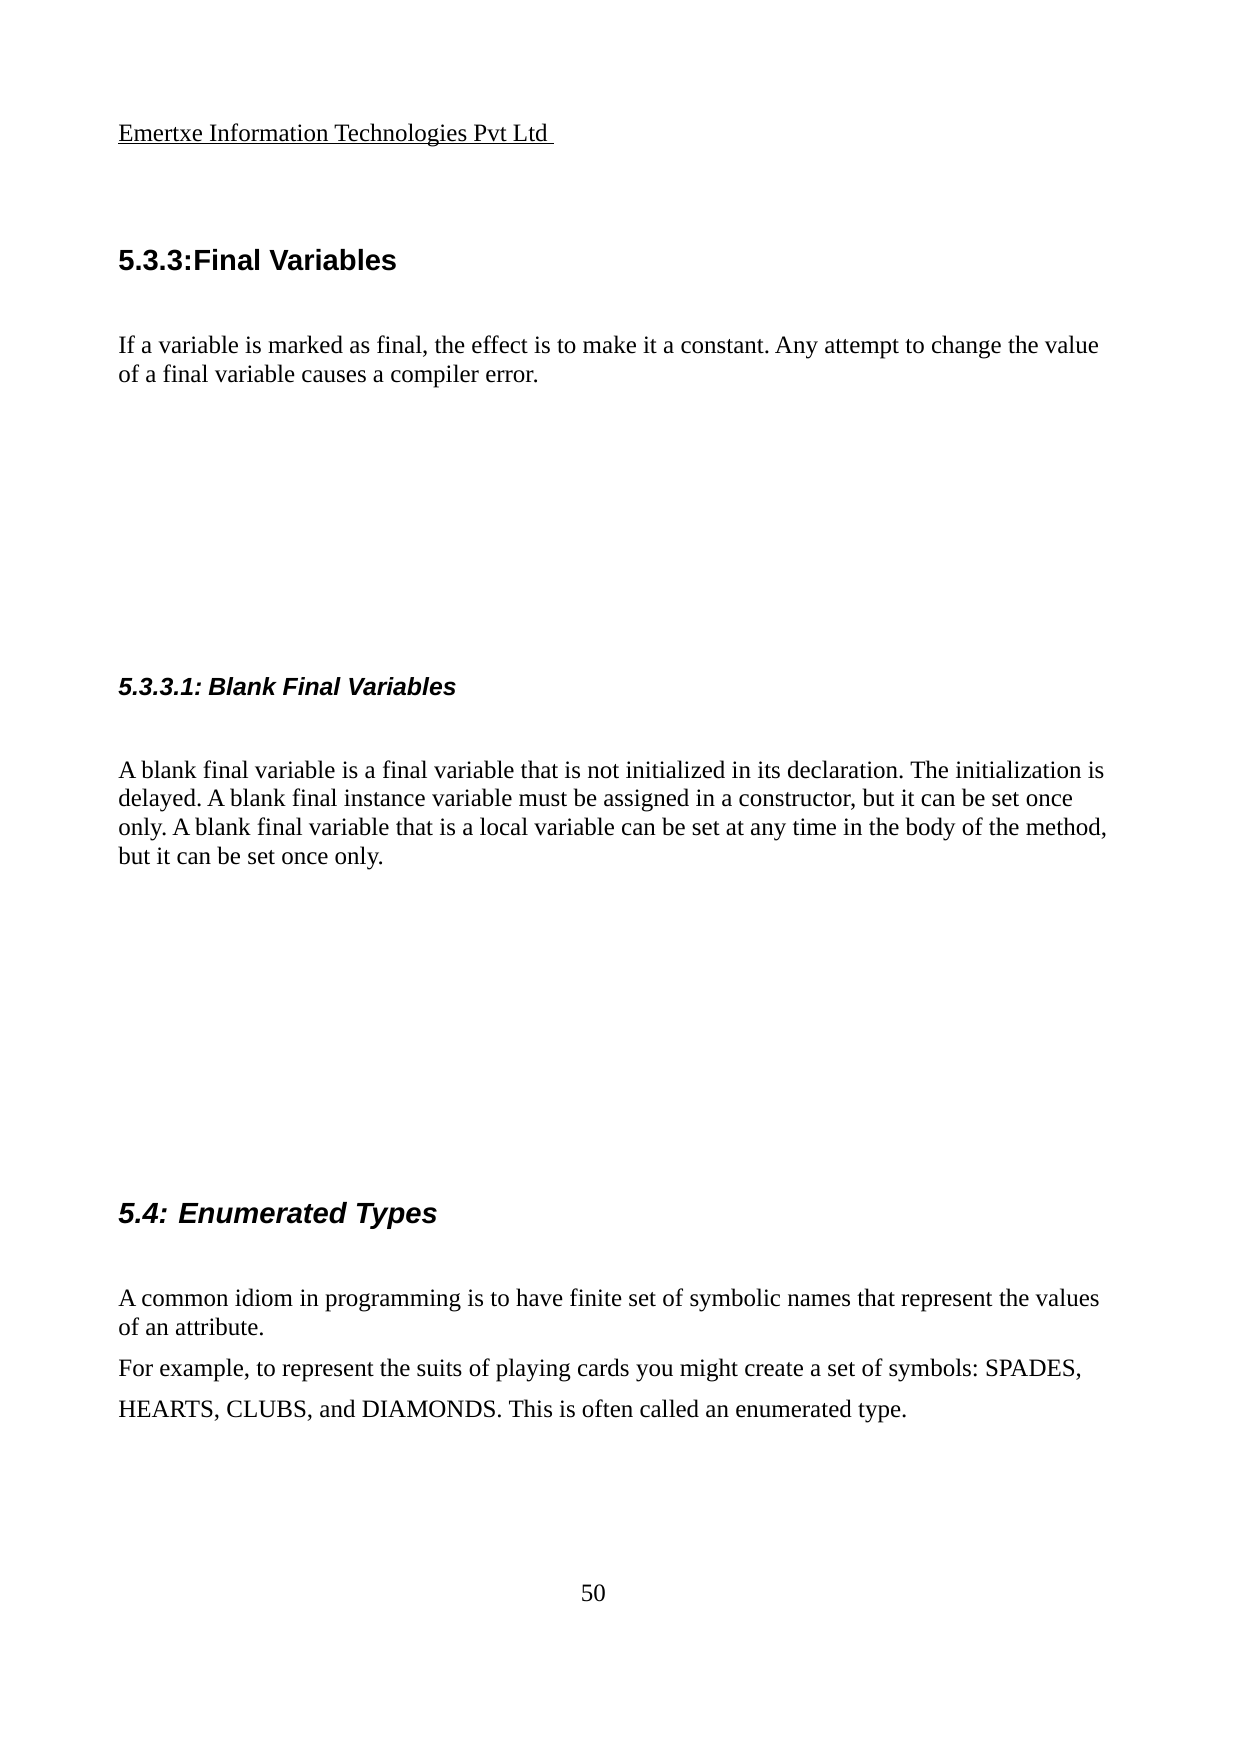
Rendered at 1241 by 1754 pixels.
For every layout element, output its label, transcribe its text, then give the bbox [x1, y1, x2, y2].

text If a variable is marked as final, the effect is to make it a constant. Any attempt to change the value of a final variable causes a compiler error. [118, 330, 1122, 387]
subtitle Enumerated Types [118, 1196, 1122, 1229]
text A blank final variable is a final variable that is not initialized in its declaration. The initialization is delayed. A blank final instance variable must be assigned in a constructor, but it can be set once only. A blank final variable that is a local variable can be set at any time in the body of the method, but it can be set once only. [118, 755, 1122, 870]
text For example, to represent the suits of playing cards you might create a set of symbols: SPADES, [118, 1353, 1122, 1382]
text A common idiom in programming is to have finite set of symbolic names that represent the values of an attribute. [118, 1283, 1122, 1341]
subtitle Blank Final Variables [118, 672, 1122, 701]
subtitle Final Variables [118, 243, 1122, 276]
text HEARTS, CLUBS, and DIAMONDS. This is often called an enumerated type. [118, 1394, 1122, 1423]
